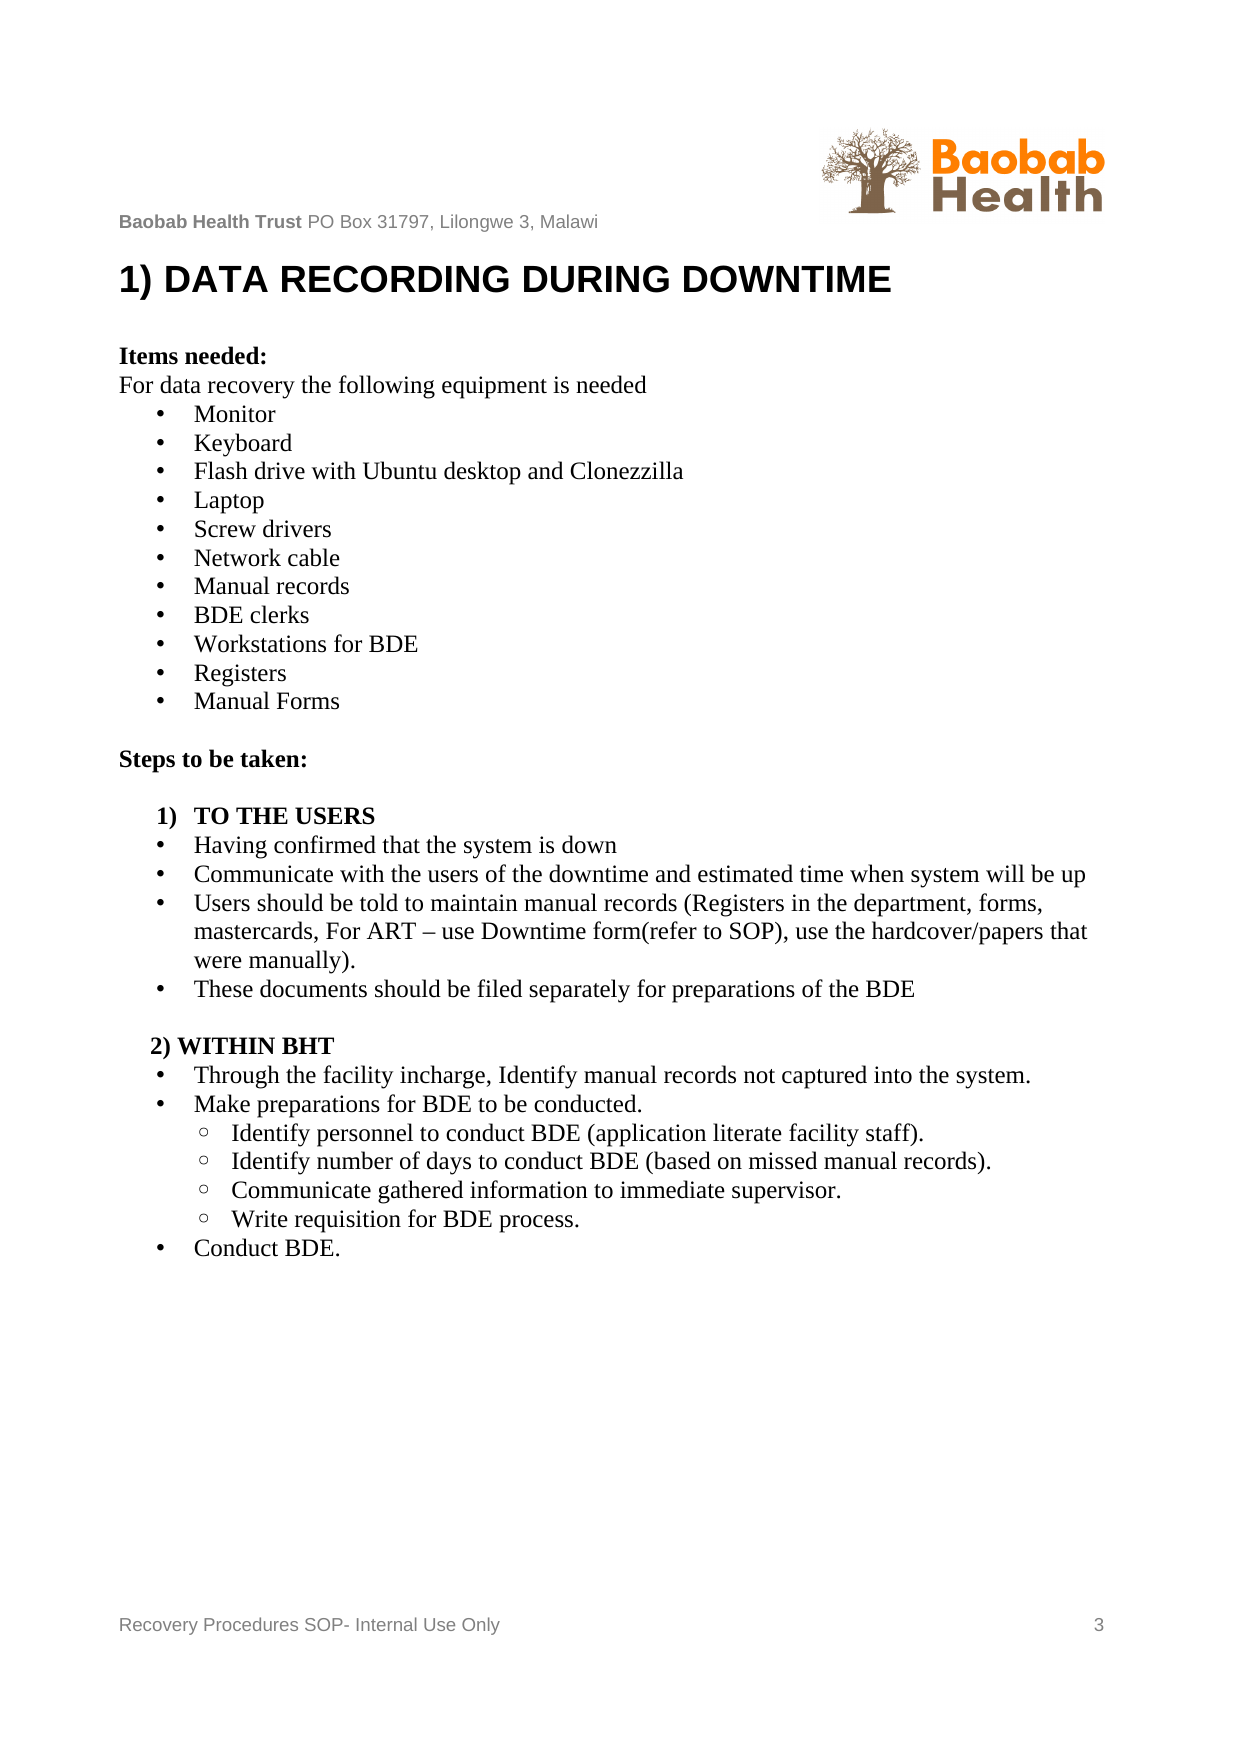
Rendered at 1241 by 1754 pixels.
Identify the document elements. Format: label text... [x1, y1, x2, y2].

list Communicate gathered information to immediate supervisor. [193, 1175, 1122, 1204]
list Write requisition for BDE process. [193, 1204, 1122, 1233]
list Registers [156, 658, 1122, 686]
list Screw drivers [156, 514, 1122, 543]
list Identify number of days to conduct BDE (based on missed manual records). [193, 1146, 1122, 1175]
list Manual records [156, 571, 1122, 600]
list TO THE USERS [156, 801, 1122, 830]
text For data recovery the following equipment is needed [118, 370, 1122, 399]
list These documents should be filed separately for preparations of the BDE [156, 974, 1122, 1003]
subtitle DATA RECORDING DURING DOWNTIME [118, 256, 1122, 300]
list Make preparations for BDE to be conducted. [156, 1089, 1122, 1118]
text Steps to be taken: [118, 744, 1122, 773]
list Having confirmed that the system is down [156, 830, 1122, 859]
list Network cable [156, 543, 1122, 571]
list Manual Forms [156, 686, 1122, 715]
list BDE clerks [156, 600, 1122, 629]
list Conduct BDE. [156, 1233, 1122, 1261]
text 2) WITHIN BHT [118, 1031, 1122, 1060]
list Keyboard [156, 428, 1122, 456]
list Monitor [156, 399, 1122, 428]
list Flash drive with Ubuntu desktop and Clonezzilla [156, 456, 1122, 485]
list Users should be told to maintain manual records (Registers in the department, forms, mastercards, For ART – use Downtime form(refer to SOP), use the hardcover/papers that were manually). [156, 888, 1122, 974]
list Laptop [156, 485, 1122, 514]
text Items needed: [118, 341, 1122, 370]
picture [819, 127, 1105, 224]
list Workstations for BDE [156, 629, 1122, 658]
list Communicate with the users of the downtime and estimated time when system will be up [156, 859, 1122, 888]
list Identify personnel to conduct BDE (application literate facility staff). [193, 1118, 1122, 1146]
list Through the facility incharge, Identify manual records not captured into the system. [156, 1060, 1122, 1089]
